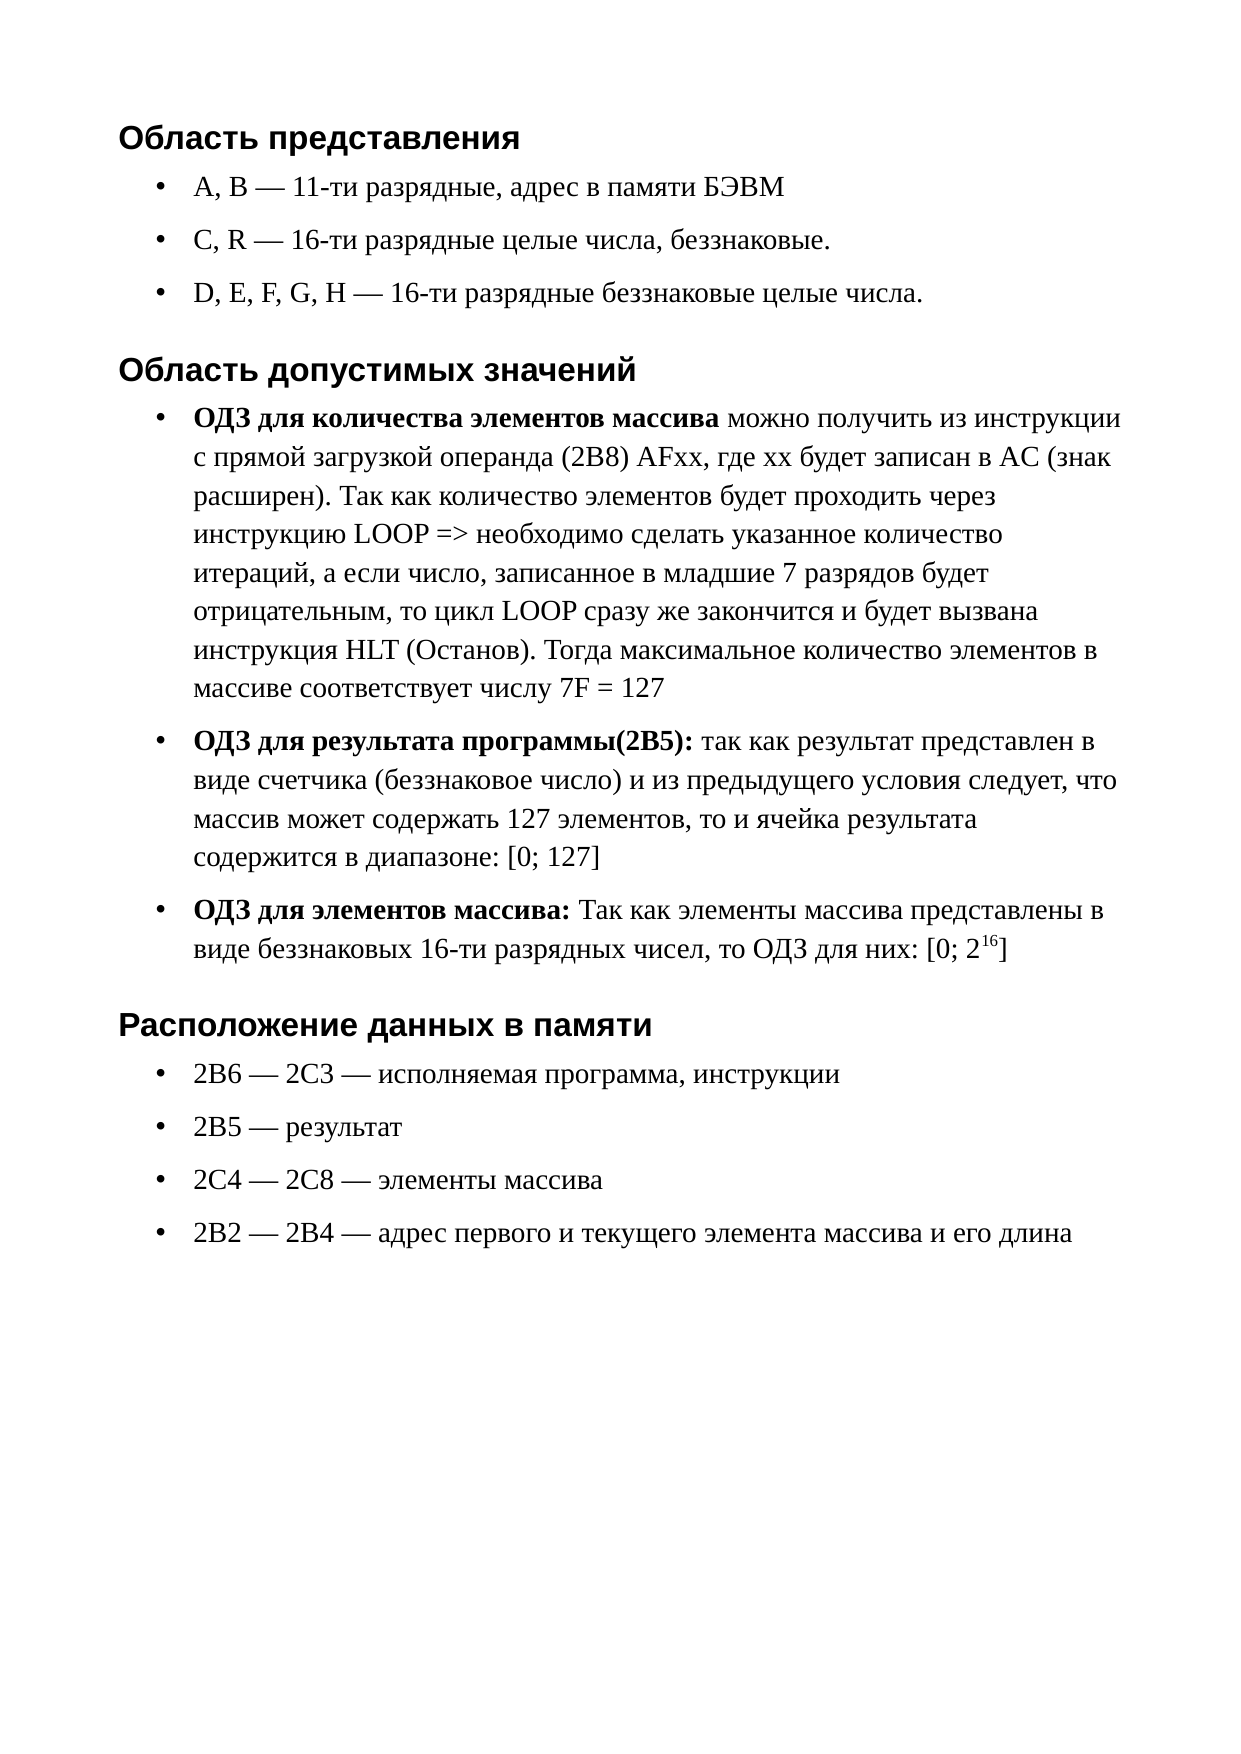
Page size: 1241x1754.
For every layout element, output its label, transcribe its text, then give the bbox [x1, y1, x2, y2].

subtitle Область допустимых значений [118, 349, 1122, 388]
list C, R — 16-ти разрядные целые числа, беззнаковые. [156, 222, 1122, 256]
list 2B2 — 2B4 — адрес первого и текущего элемента массива и его длина [156, 1216, 1122, 1249]
subtitle Область представления [118, 118, 1122, 157]
list 2B6 — 2C3 — исполняемая программа, инструкции [156, 1056, 1122, 1089]
list 2B5 — результат [156, 1109, 1122, 1143]
subtitle Расположение данных в памяти [118, 1005, 1122, 1043]
list ОДЗ для количества элементов массива можно получить из инструкции с прямой загрузкой операнда (2B8) AFxx, где xx будет записан в AC (знак расширен). Так как количество элементов будет проходить через инструкцию LOOP => необходимо сделать указанное количество итераций, а если число, записанное в младшие 7 разрядов будет отрицательным, то цикл LOOP сразу же закончится и будет вызвана инструкция HLT (Останов). Тогда максимальное количество элементов в массиве соответствует числу 7F = 127 [156, 401, 1122, 704]
list A, B — 11-ти разрядные, адрес в памяти БЭВМ [156, 169, 1122, 203]
list ОДЗ для результата программы(2B5): так как результат представлен в виде счетчика (беззнаковое число) и из предыдущего условия следует, что массив может содержать 127 элементов, то и ячейка результата содержится в диапазоне: [0; 127] [156, 723, 1122, 873]
list ОДЗ для элементов массива: Так как элементы массива представлены в виде беззнаковых 16-ти разрядных чисел, то ОДЗ для них: [0; 216] [156, 892, 1122, 964]
list 2C4 — 2C8 — элементы массива [156, 1162, 1122, 1196]
list D, E, F, G, H — 16-ти разрядные беззнаковые целые числа. [156, 276, 1122, 309]
